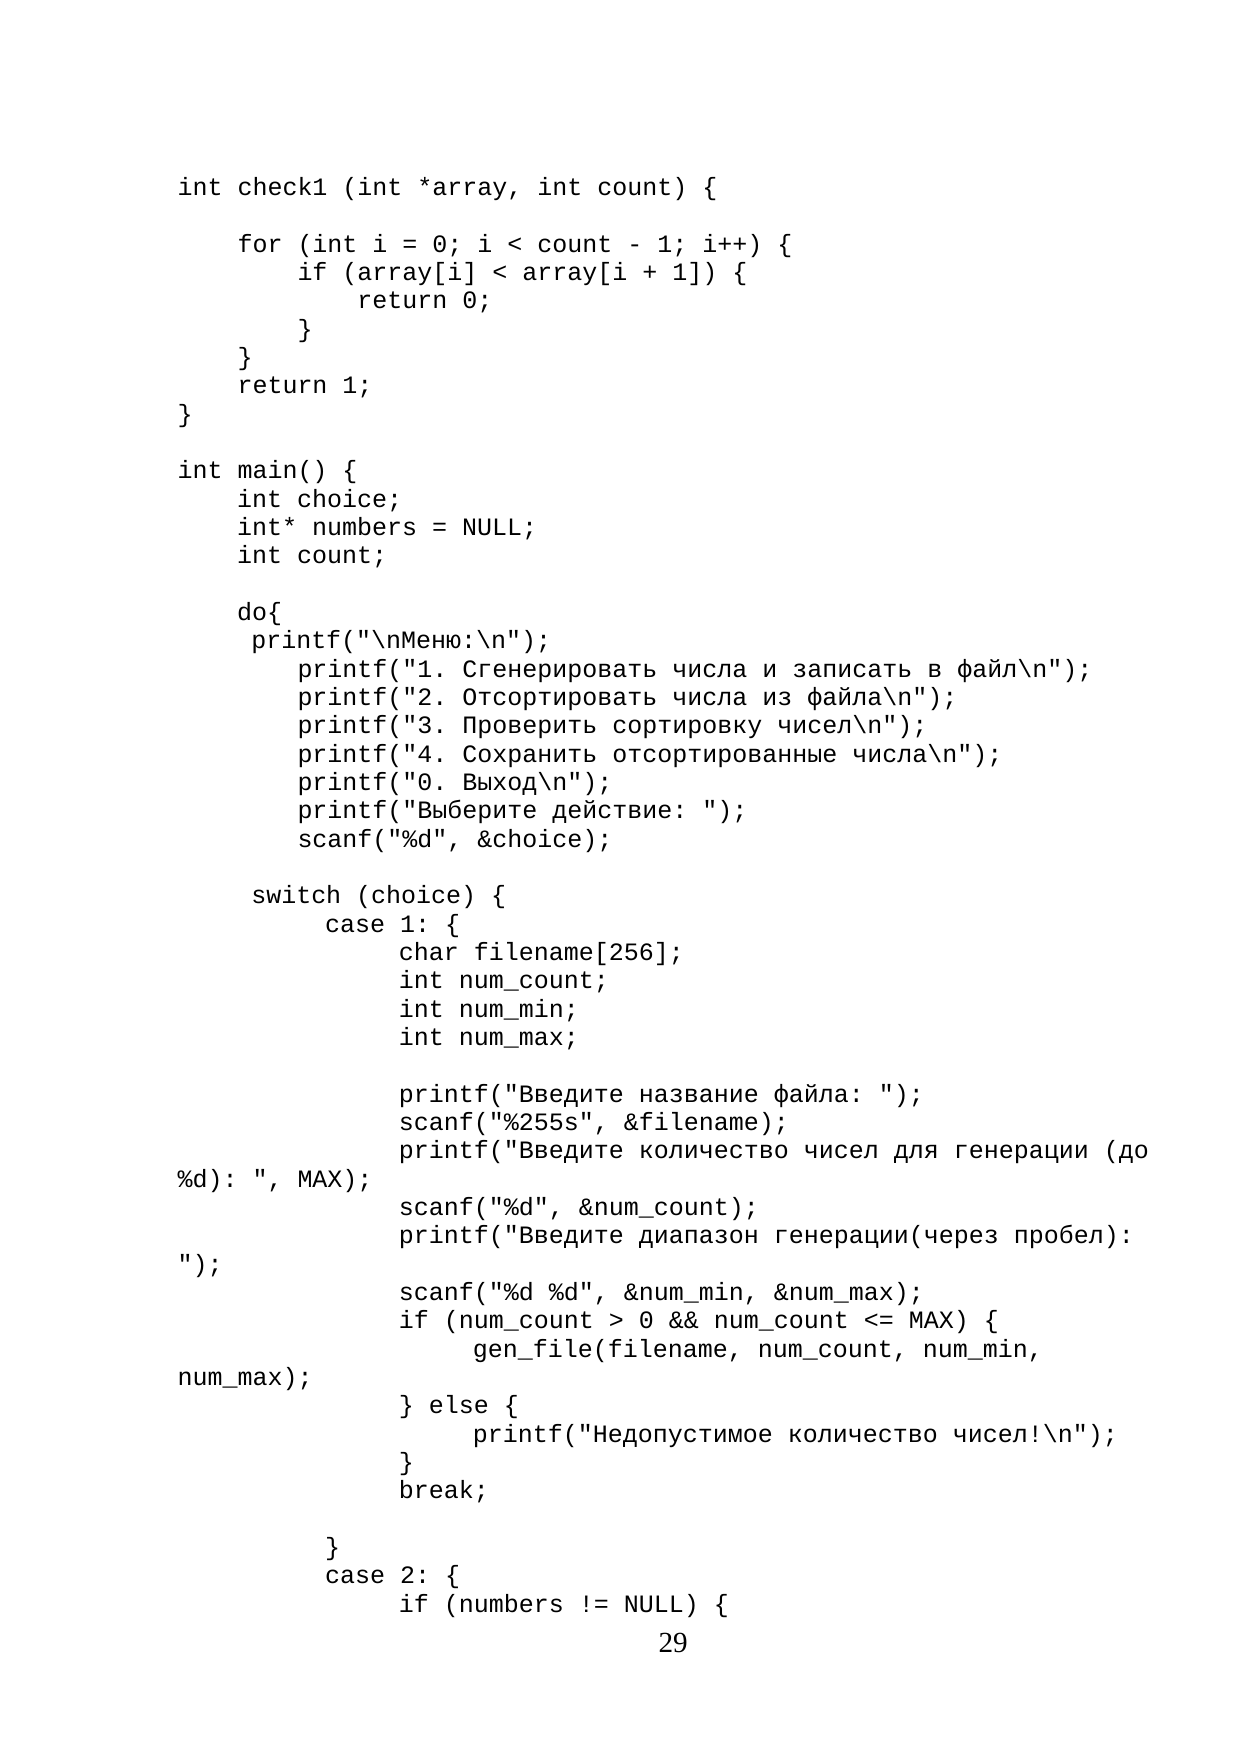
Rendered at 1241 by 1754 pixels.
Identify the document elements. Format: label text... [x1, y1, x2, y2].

text int count; [177, 543, 1152, 571]
text } [177, 1535, 1152, 1563]
text break; [177, 1478, 1152, 1506]
text printf("Введите название файла: "); [177, 1081, 1152, 1110]
text printf("1. Сгенерировать числа и записать в файл\n"); [177, 656, 1152, 685]
text } [177, 401, 1152, 430]
text printf("Введите диапазон генерации(через пробел): "); [177, 1223, 1152, 1280]
text scanf("%255s", &filename); [177, 1110, 1152, 1138]
text printf("Выберите действие: "); [177, 798, 1152, 826]
text printf("Введите количество чисел для генерации (до %d): ", MAX); [177, 1138, 1152, 1195]
text for (int i = 0; i < count - 1; i++) { [177, 231, 1152, 260]
text } [177, 1450, 1152, 1478]
text int num_count; [177, 968, 1152, 996]
text case 1: { [177, 911, 1152, 940]
text int main() { [177, 458, 1152, 486]
text printf("\nМеню:\n"); [177, 628, 1152, 656]
text scanf("%d", &num_count); [177, 1195, 1152, 1223]
text int num_min; [177, 996, 1152, 1025]
text case 2: { [177, 1563, 1152, 1591]
text if (numbers != NULL) { [177, 1591, 1152, 1620]
text printf("0. Выход\n"); [177, 770, 1152, 798]
text } [177, 345, 1152, 373]
text switch (choice) { [177, 883, 1152, 911]
text printf("Недопустимое количество чисел!\n"); [177, 1421, 1152, 1450]
text char filename[256]; [177, 940, 1152, 968]
text } else { [177, 1393, 1152, 1421]
text gen_file(filename, num_count, num_min, num_max); [177, 1336, 1152, 1393]
text scanf("%d %d", &num_min, &num_max); [177, 1280, 1152, 1308]
text int* numbers = NULL; [177, 515, 1152, 543]
text if (num_count > 0 && num_count <= MAX) { [177, 1308, 1152, 1336]
text int check1 (int *array, int count) { [177, 175, 1152, 203]
text int num_max; [177, 1025, 1152, 1053]
text printf("3. Проверить сортировку чисел\n"); [177, 713, 1152, 741]
text scanf("%d", &choice); [177, 826, 1152, 855]
text if (array[i] < array[i + 1]) { [177, 260, 1152, 288]
text int choice; [177, 486, 1152, 515]
text printf("4. Сохранить отсортированные числа\n"); [177, 741, 1152, 770]
text return 0; [177, 288, 1152, 316]
text return 1; [177, 373, 1152, 401]
text printf("2. Отсортировать числа из файла\n"); [177, 685, 1152, 713]
text do{ [177, 600, 1152, 628]
text } [177, 316, 1152, 345]
